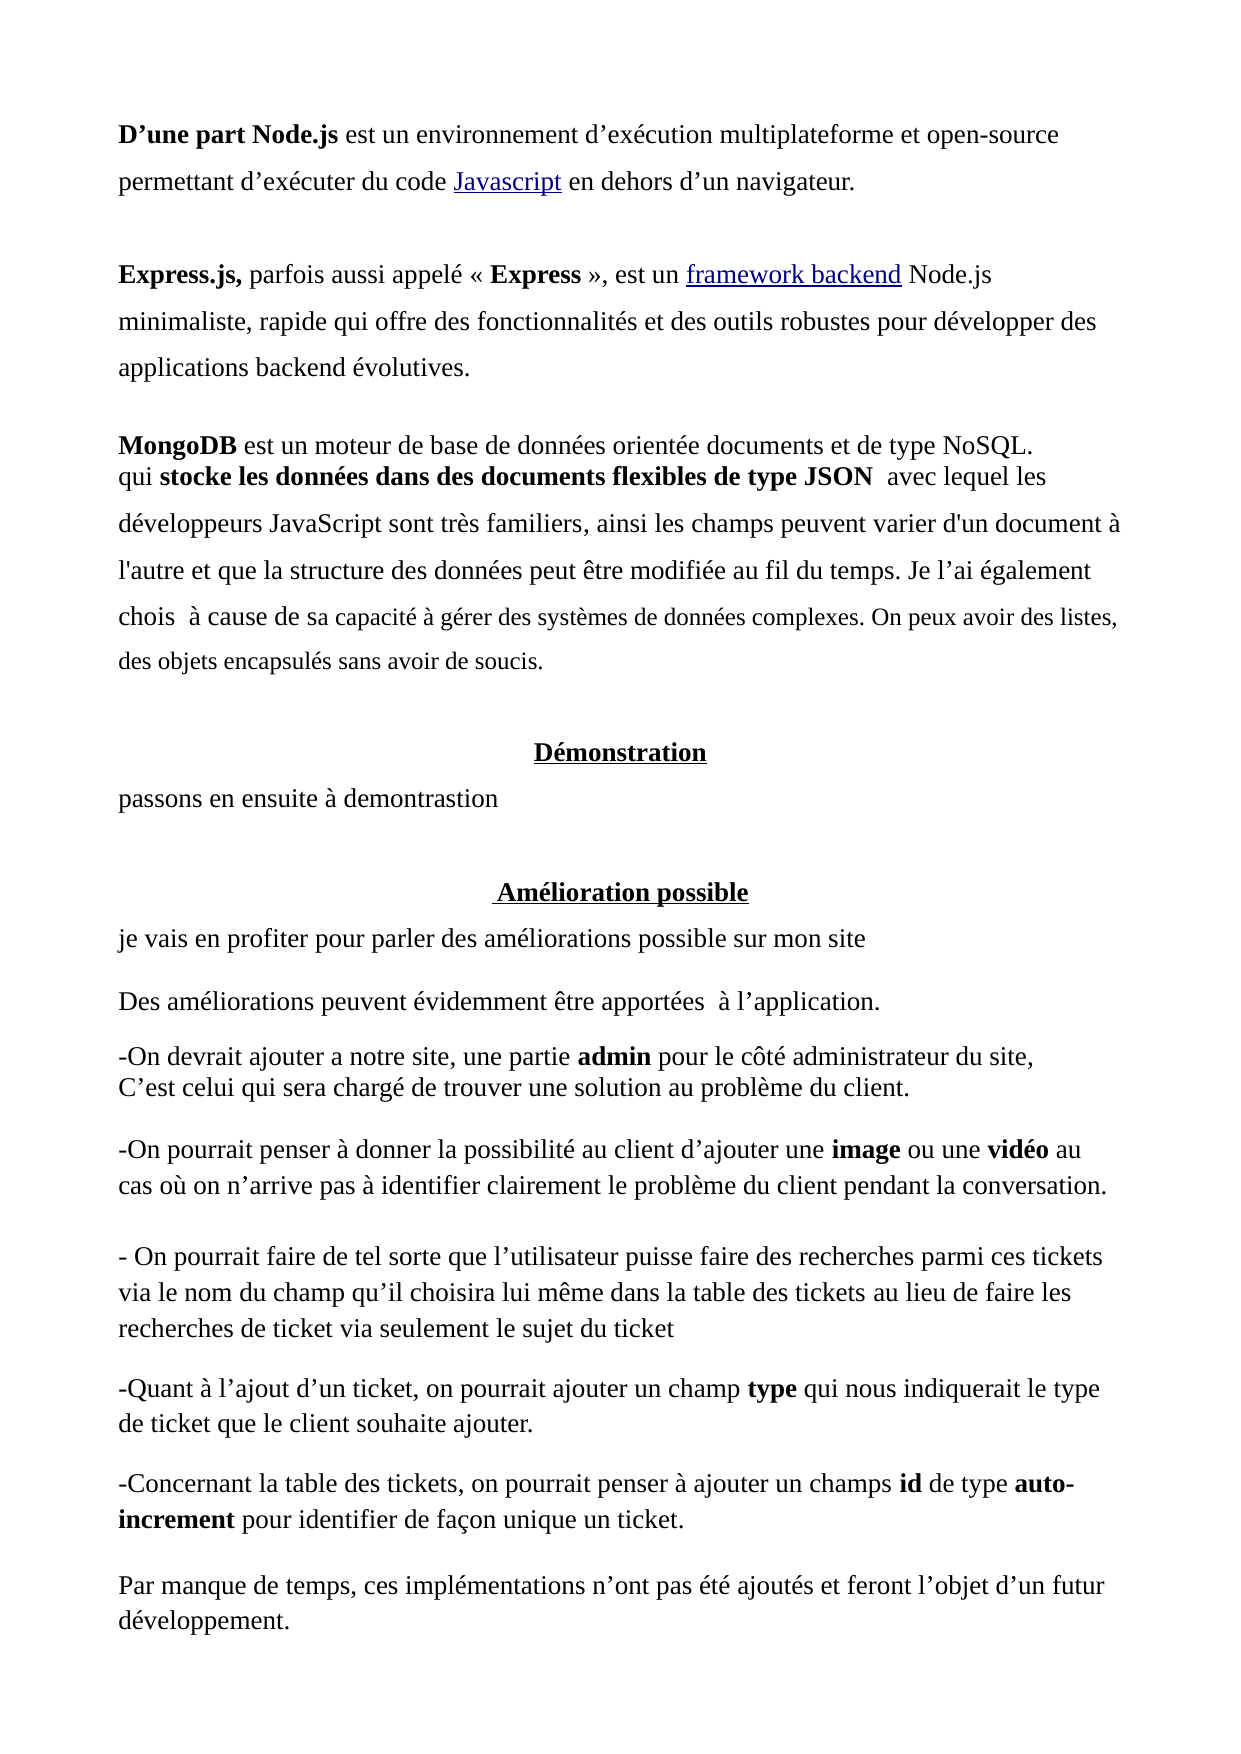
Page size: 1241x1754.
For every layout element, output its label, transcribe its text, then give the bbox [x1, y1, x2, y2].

text D’une part Node.js est un environnement d’exécution multiplateforme et open-source permettant d’exécuter du code Javascript en dehors d’un navigateur. [118, 118, 1122, 196]
text Des améliorations peuvent évidemment être apportées à l’application. [118, 985, 1122, 1016]
text -Quant à l’ajout d’un ticket, on pourrait ajouter un champ type qui nous indiquerait le type de ticket que le client souhaite ajouter. [118, 1372, 1122, 1439]
text -On devrait ajouter a notre site, une partie admin pour le côté administrateur du site, [118, 1040, 1122, 1071]
text Amélioration possible [118, 876, 1122, 907]
text Démonstration [118, 736, 1122, 767]
text je vais en profiter pour parler des améliorations possible sur mon site [118, 922, 1122, 953]
text Par manque de temps, ces implémentations n’ont pas été ajoutés et feront l’objet d’un futur développement. [118, 1569, 1122, 1636]
text passons en ensuite à demontrastion [118, 782, 1122, 813]
text -On pourrait penser à donner la possibilité au client d’ajouter une image ou une vidéo au cas où on n’arrive pas à identifier clairement le problème du client pendant la conversation. [118, 1133, 1122, 1200]
text qui stocke les données dans des documents flexibles de type JSON avec lequel les développeurs JavaScript sont très familiers, ainsi les champs peuvent varier d'un document à l'autre et que la structure des données peut être modifiée au fil du temps. Je l’ai également chois à cause de sa capacité à gérer des systèmes de données complexes. On peux avoir des listes, des objets encapsulés sans avoir de soucis. [118, 460, 1122, 675]
text C’est celui qui sera chargé de trouver une solution au problème du client. [118, 1071, 1122, 1102]
text Express.js, parfois aussi appelé « Express », est un framework backend Node.js minimaliste, rapide qui offre des fonctionnalités et des outils robustes pour développer des applications backend évolutives. [118, 258, 1122, 383]
text -Concernant la table des tickets, on pourrait penser à ajouter un champs id de type auto-increment pour identifier de façon unique un ticket. [118, 1467, 1122, 1534]
text - On pourrait faire de tel sorte que l’utilisateur puisse faire des recherches parmi ces tickets via le nom du champ qu’il choisira lui même dans la table des tickets au lieu de faire les recherches de ticket via seulement le sujet du ticket [118, 1241, 1122, 1343]
text MongoDB est un moteur de base de données orientée documents et de type NoSQL. [118, 429, 1122, 460]
